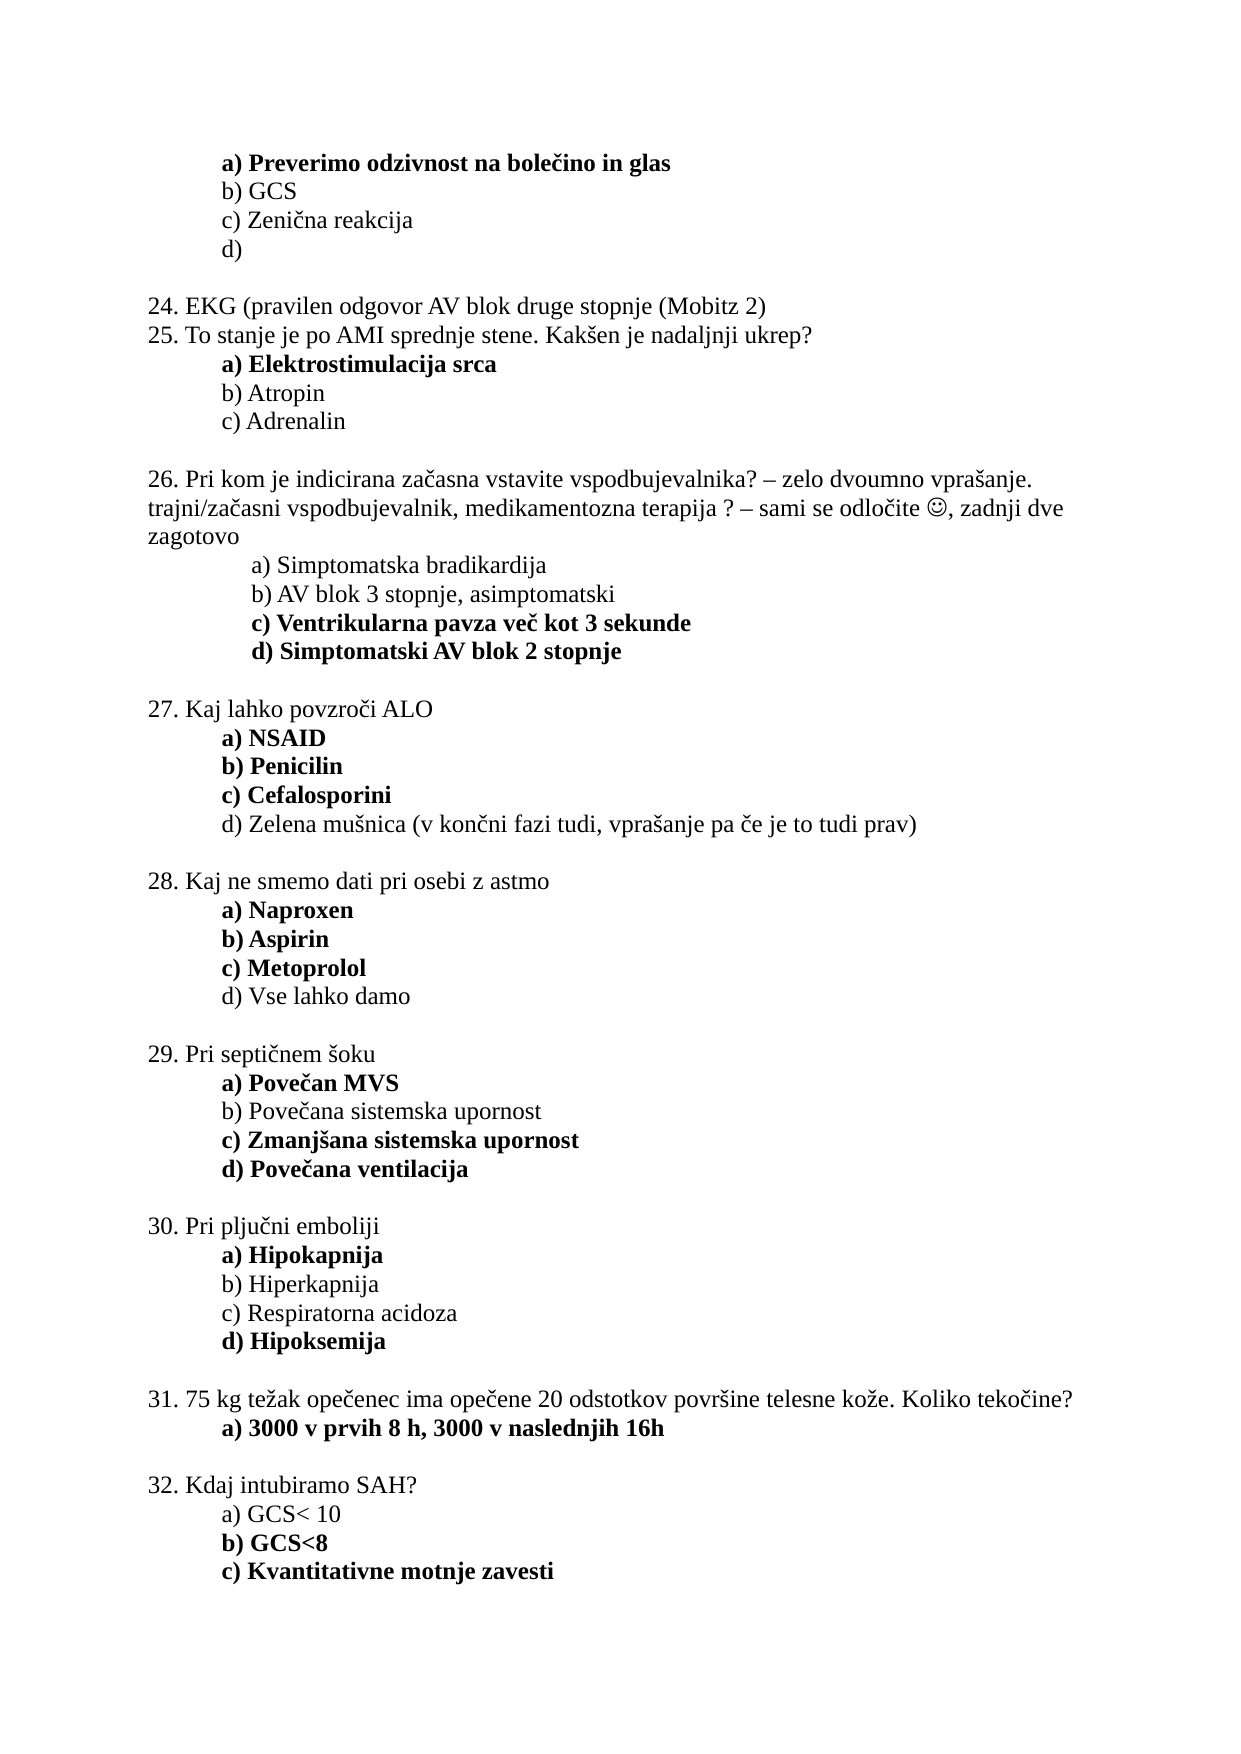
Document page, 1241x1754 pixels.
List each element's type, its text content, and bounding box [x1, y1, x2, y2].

text d) Hipoksemija [221, 1326, 1093, 1355]
text c) Metoprolol [221, 953, 1093, 981]
text c) Adrenalin [221, 406, 1093, 435]
text b) Penicilin [221, 751, 1093, 780]
text 29. Pri septičnem šoku [148, 1039, 1093, 1068]
text d) Zelena mušnica (v končni fazi tudi, vprašanje pa če je to tudi prav) [221, 809, 1093, 838]
text a) Simptomatska bradikardija [251, 550, 1093, 579]
text 32. Kdaj intubiramo SAH? [148, 1470, 1093, 1499]
text d) Simptomatski AV blok 2 stopnje [251, 636, 1093, 665]
text c) Cefalosporini [221, 780, 1093, 809]
text c) Zmanjšana sistemska upornost [221, 1125, 1093, 1154]
text a) Elektrostimulacija srca [221, 349, 1093, 378]
text a) Povečan MVS [221, 1068, 1093, 1096]
text a) NSAID [221, 723, 1093, 751]
text b) Atropin [221, 378, 1093, 406]
text 31. 75 kg težak opečenec ima opečene 20 odstotkov površine telesne kože. Koliko tekočine? [148, 1384, 1093, 1413]
text d) Vse lahko damo [221, 981, 1093, 1010]
text b) GCS [221, 176, 1093, 205]
text d) [221, 234, 1093, 263]
text c) Ventrikularna pavza več kot 3 sekunde [251, 608, 1093, 636]
text a) GCS< 10 [221, 1499, 1093, 1528]
text b) Povečana sistemska upornost [221, 1096, 1093, 1125]
text b) AV blok 3 stopnje, asimptomatski [251, 579, 1093, 608]
text d) Povečana ventilacija [221, 1154, 1093, 1183]
text a) Naproxen [221, 895, 1093, 924]
text c) Respiratorna acidoza [221, 1298, 1093, 1326]
text b) Hiperkapnija [221, 1269, 1093, 1298]
text 24. EKG (pravilen odgovor AV blok druge stopnje (Mobitz 2) [148, 291, 1093, 320]
text a) Hipokapnija [221, 1240, 1093, 1269]
text b) Aspirin [221, 924, 1093, 953]
text c) Kvantitativne motnje zavesti [221, 1556, 1093, 1585]
text a) 3000 v prvih 8 h, 3000 v naslednjih 16h [221, 1413, 1093, 1441]
text 26. Pri kom je indicirana začasna vstavite vspodbujevalnika? – zelo dvoumno vprašanje. trajni/začasni vspodbujevalnik, medikamentozna terapija ? – sami se odločite , zadnji dve zagotovo [148, 464, 1093, 550]
text 28. Kaj ne smemo dati pri osebi z astmo [148, 866, 1093, 895]
text 25. To stanje je po AMI sprednje stene. Kakšen je nadaljnji ukrep? [148, 320, 1093, 349]
text 30. Pri pljučni emboliji [148, 1211, 1093, 1240]
text c) Zenična reakcija [221, 205, 1093, 234]
text a) Preverimo odzivnost na bolečino in glas [221, 148, 1093, 176]
text b) GCS<8 [221, 1528, 1093, 1556]
text 27. Kaj lahko povzroči ALO [148, 694, 1093, 723]
